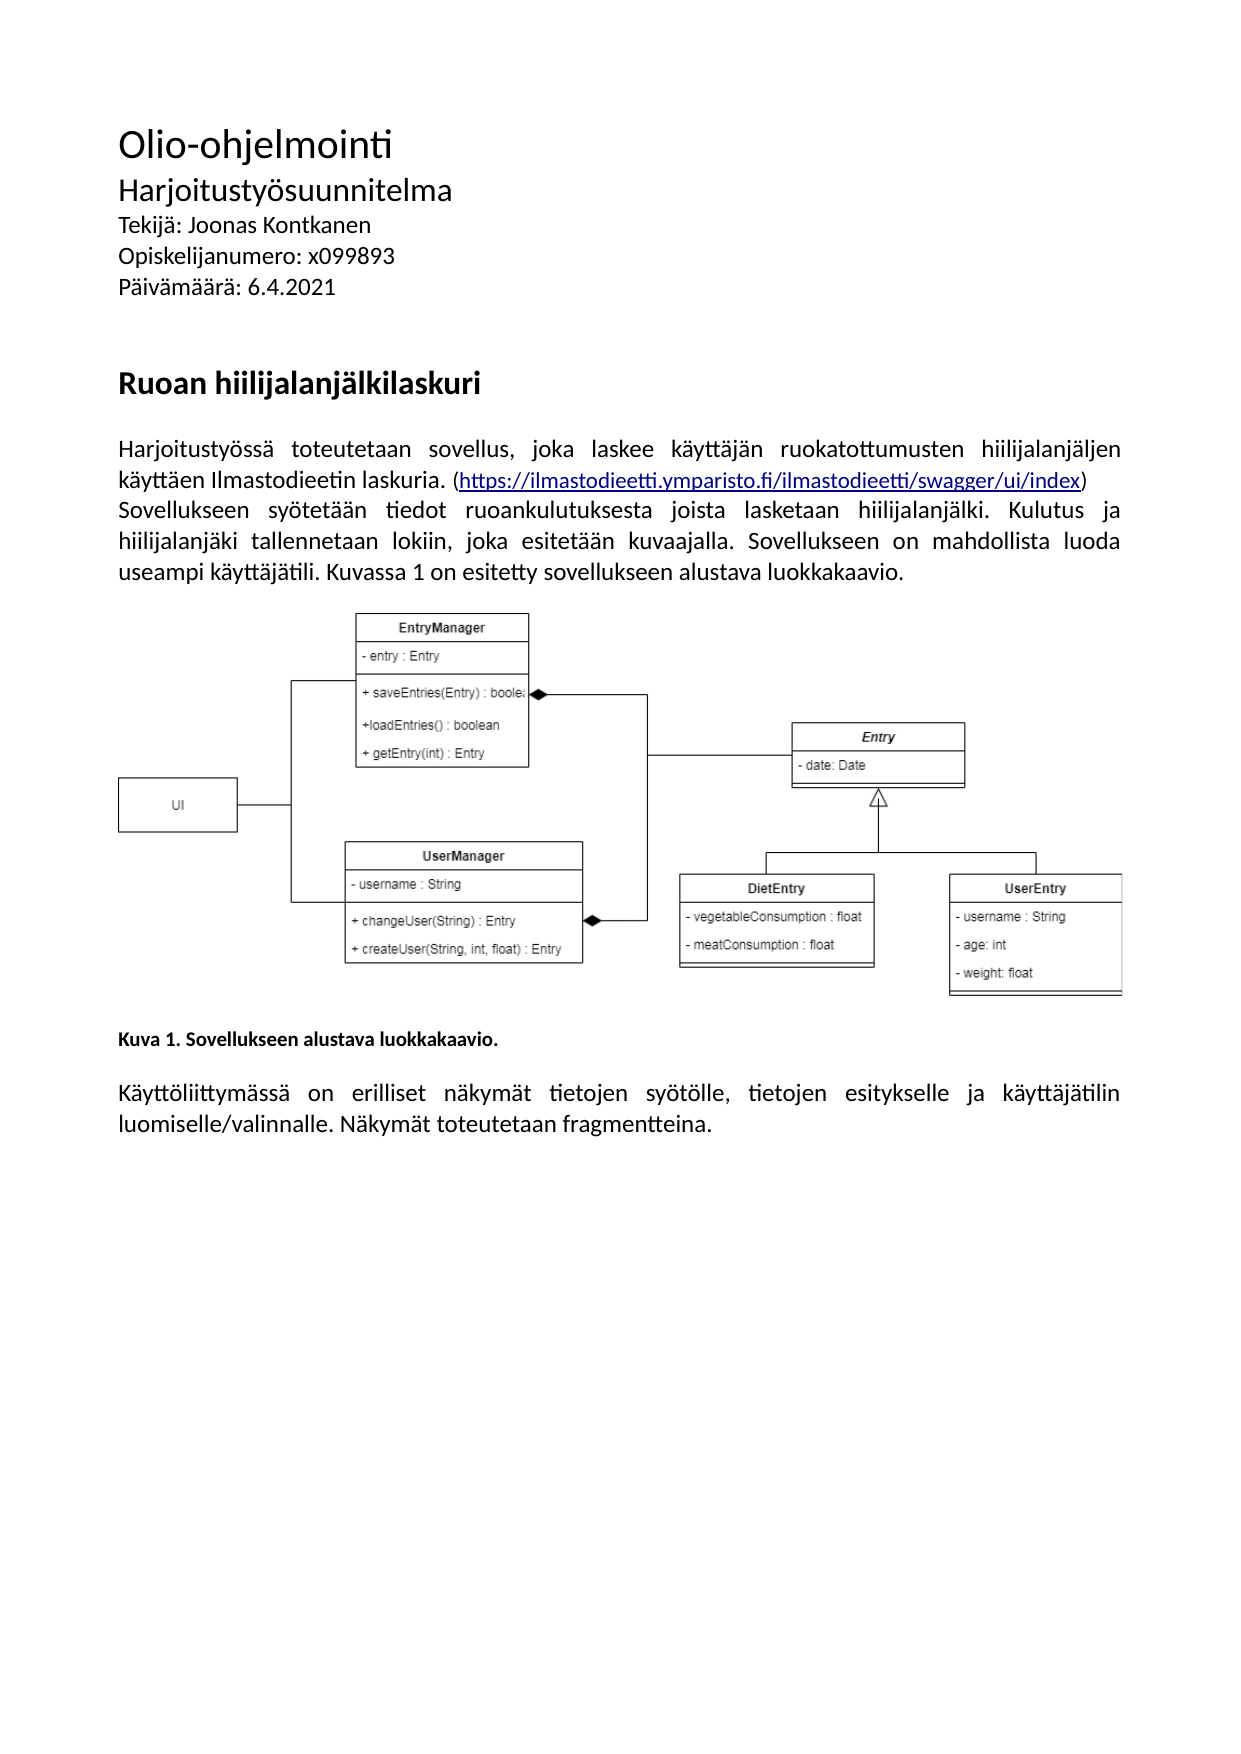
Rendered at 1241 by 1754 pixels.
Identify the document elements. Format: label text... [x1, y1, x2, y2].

text Harjoitustyösuunnitelma [118, 169, 1122, 210]
text Harjoitustyössä toteutetaan sovellus, joka laskee käyttäjän ruokatottumusten hiilijalanjäljen käyttäen Ilmastodieetin laskuria. (https://ilmastodieetti.ymparisto.fi/ilmastodieetti/swagger/ui/index) [118, 433, 1122, 494]
text Käyttöliittymässä on erilliset näkymät tietojen syötölle, tietojen esitykselle ja käyttäjätilin luomiselle/valinnalle. Näkymät toteutetaan fragmentteina. [118, 1077, 1122, 1138]
text Tekijä: Joonas Kontkanen [118, 210, 1122, 240]
text Opiskelijanumero: x099893 [118, 240, 1122, 271]
text Kuva 1. Sovellukseen alustava luokkakaavio. [118, 1027, 1122, 1052]
text Sovellukseen syötetään tiedot ruoankulutuksesta joista lasketaan hiilijalanjälki. Kulutus ja hiilijalanjäki tallennetaan lokiin, joka esitetään kuvaajalla. Sovellukseen on mahdollista luoda useampi käyttäjätili. Kuvassa 1 on esitetty sovellukseen alustava luokkakaavio. [118, 494, 1122, 586]
text Ruoan hiilijalanjälkilaskuri [118, 362, 1122, 403]
picture [118, 613, 1123, 997]
text Päivämäärä: 6.4.2021 [118, 271, 1122, 301]
text Olio-ohjelmointi [118, 118, 1122, 169]
